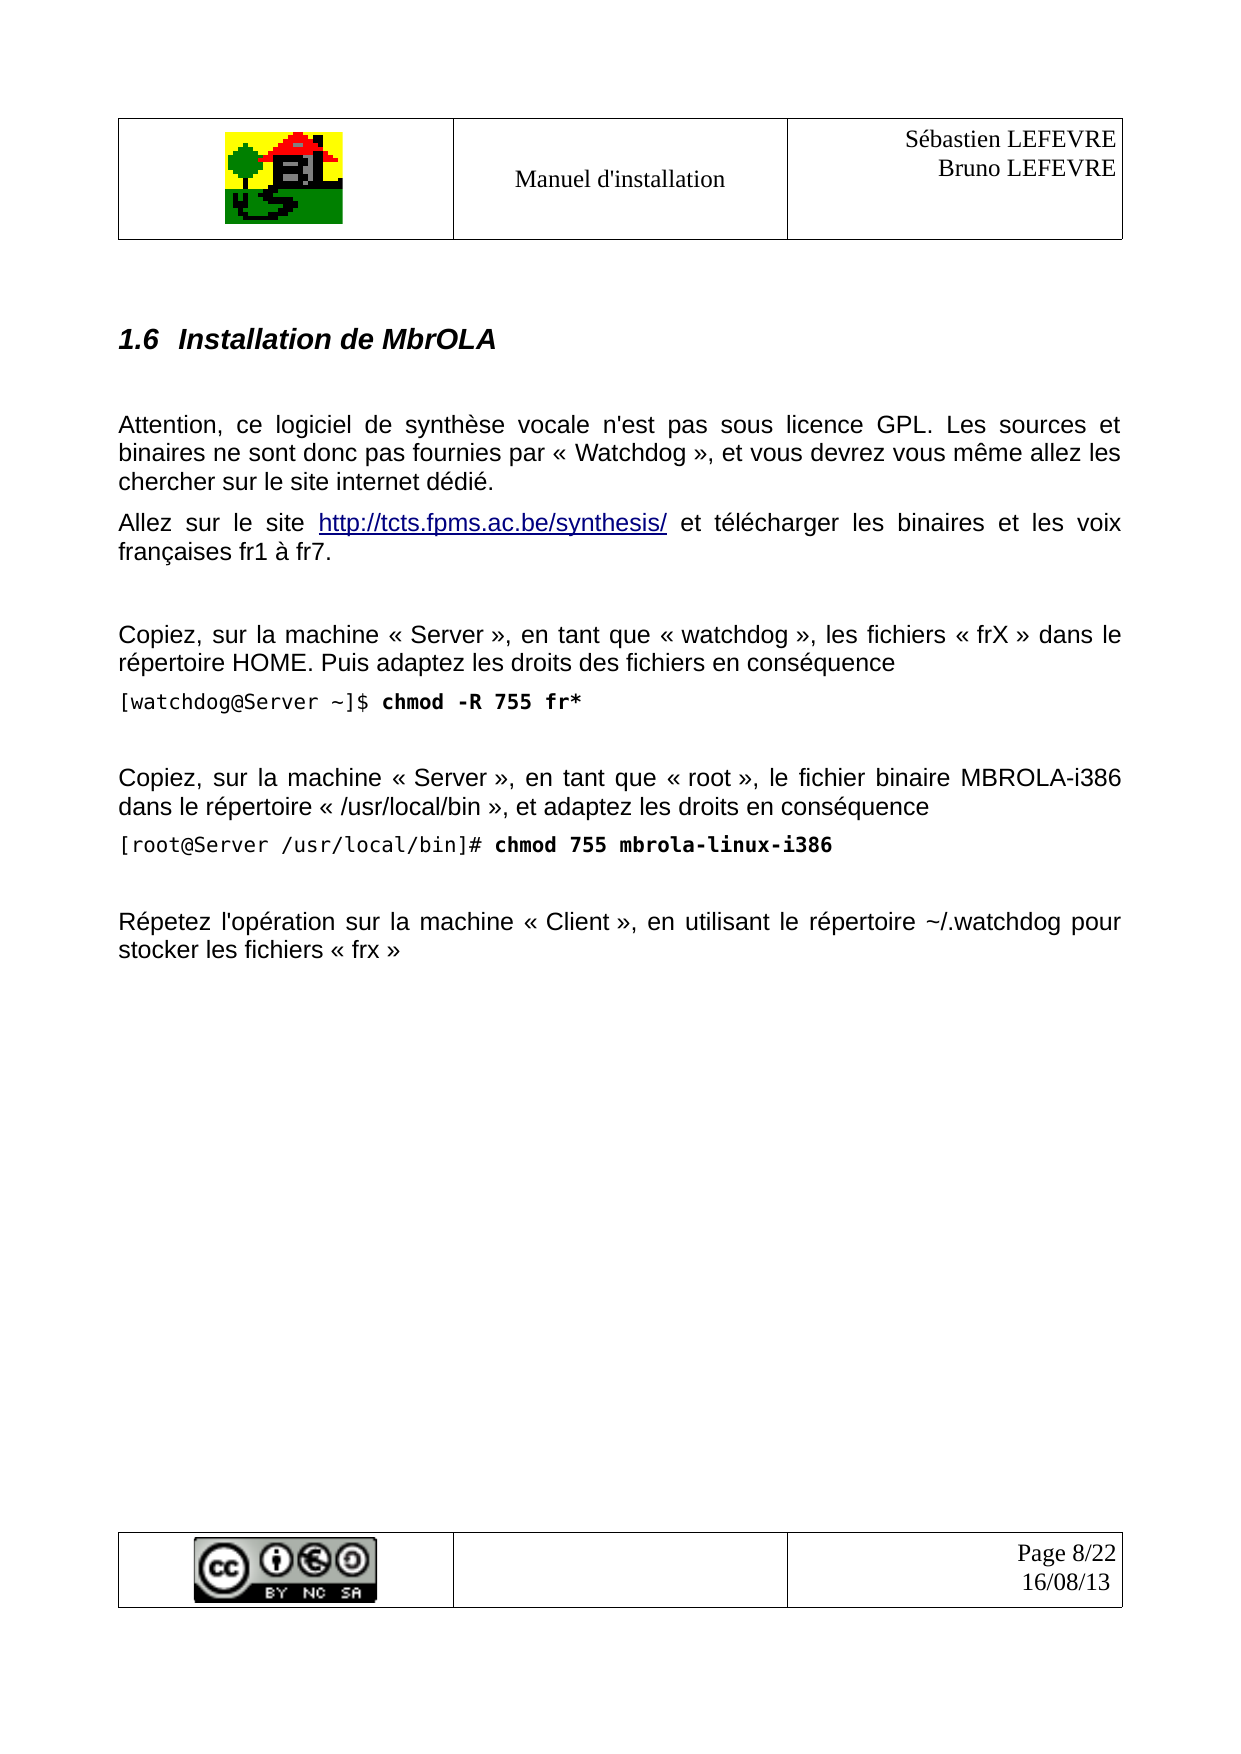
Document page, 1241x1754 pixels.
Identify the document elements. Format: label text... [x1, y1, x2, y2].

text [root@Server /usr/local/bin]# chmod 755 mbrola-linux-i386 [118, 833, 1122, 857]
text [watchdog@Server ~]$ chmod -R 755 fr* [118, 690, 1122, 714]
subtitle Installation de MbrOLA [118, 322, 1122, 356]
picture [225, 132, 343, 224]
text Copiez, sur la machine « Server », en tant que « watchdog », les fichiers « frX » dans le répertoire HOME. Puis adaptez les droits des fichiers en conséquence [118, 620, 1122, 677]
text Copiez, sur la machine « Server », en tant que « root », le fichier binaire MBROLA-i386 dans le répertoire « /usr/local/bin », et adaptez les droits en conséquence [118, 763, 1122, 821]
text Attention, ce logiciel de synthèse vocale n'est pas sous licence GPL. Les sources et binaires ne sont donc pas fournies par « Watchdog », et vous devrez vous même allez les chercher sur le site internet dédié. [118, 410, 1122, 496]
text Allez sur le site http://tcts.fpms.ac.be/synthesis/ et télécharger les binaires et les voix françaises fr1 à fr7. [118, 508, 1122, 566]
text Répetez l'opération sur la machine « Client », en utilisant le répertoire ~/.watchdog pour stocker les fichiers « frx » [118, 907, 1122, 964]
picture [193, 1537, 378, 1603]
